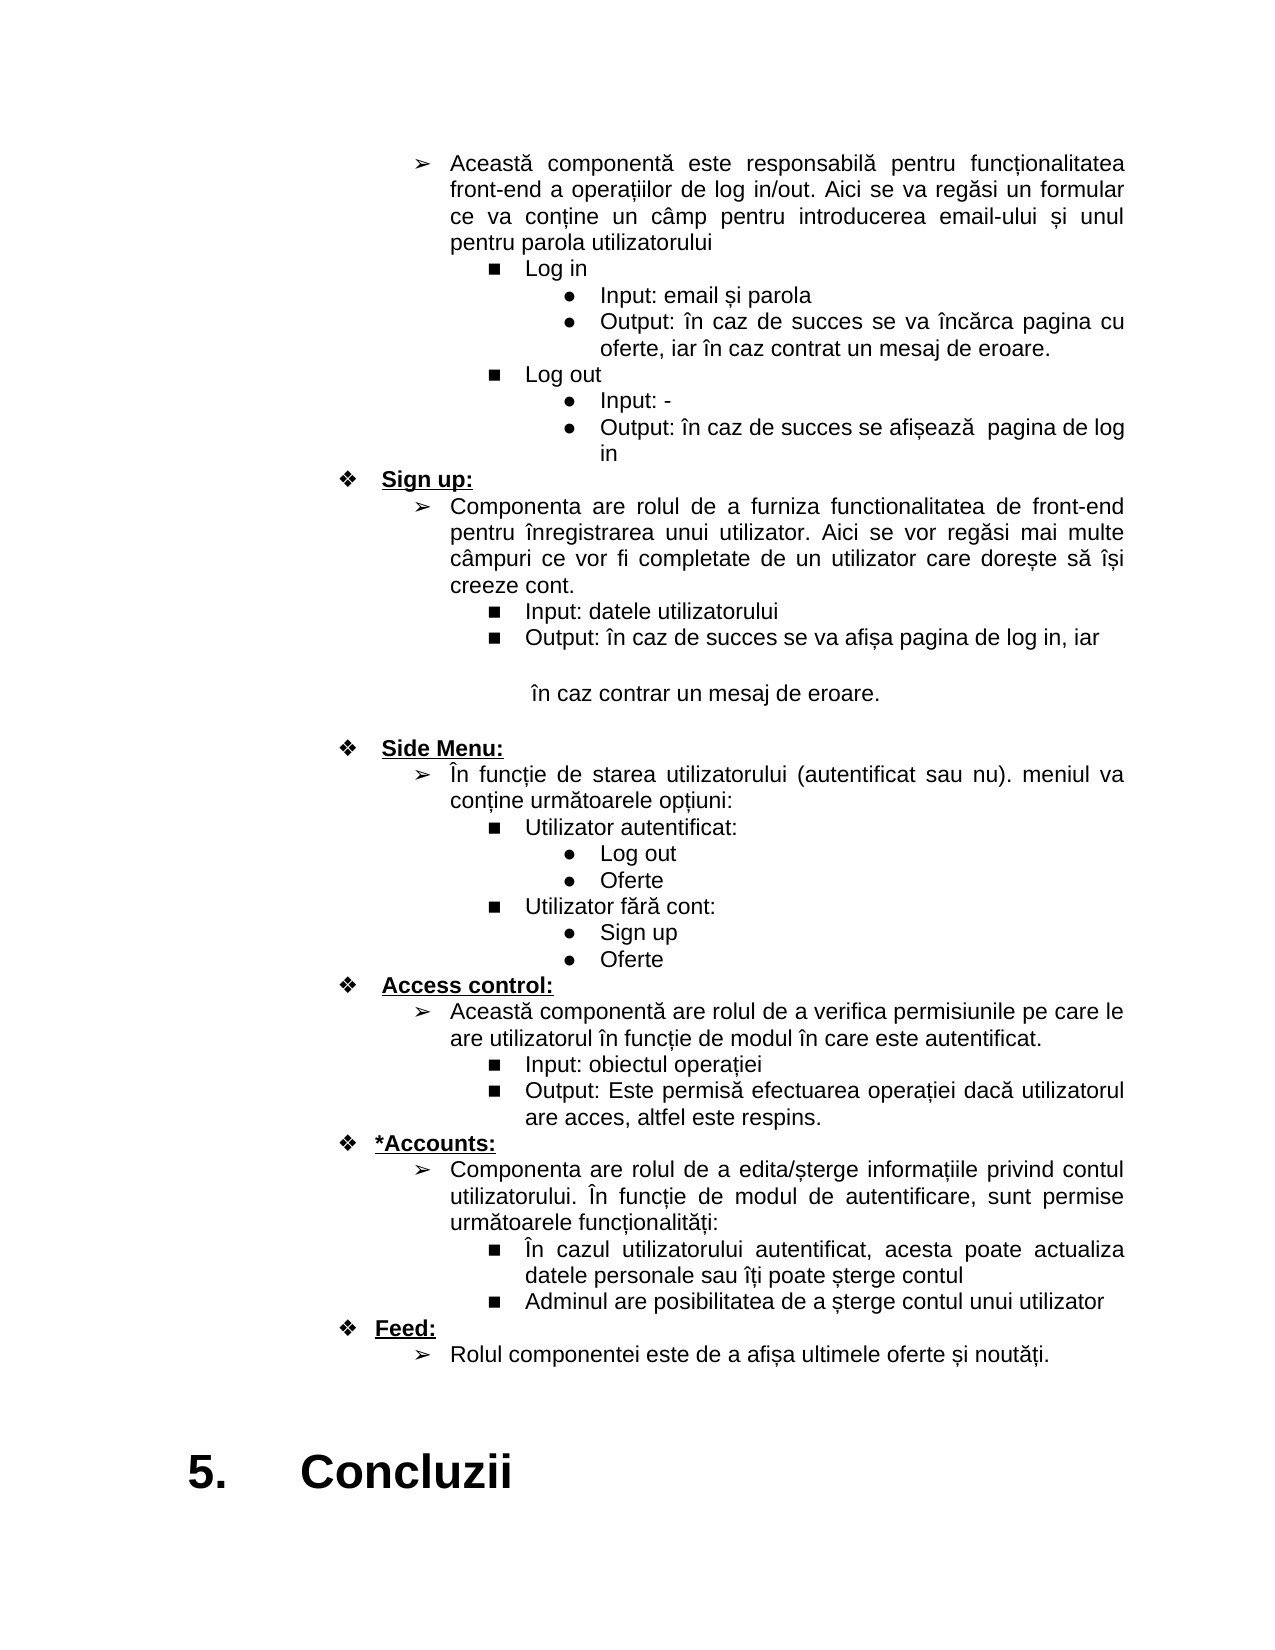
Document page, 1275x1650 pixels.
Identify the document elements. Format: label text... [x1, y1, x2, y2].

list Log out [562, 840, 1125, 867]
list În funcție de starea utilizatorului (autentificat sau nu). meniul va conține următoarele opțiuni: [412, 761, 1125, 814]
list Feed: [337, 1314, 1125, 1341]
list Access control: [337, 972, 1125, 998]
list Output: în caz de succes se va încărca pagina cu oferte, iar în caz contrat un mesaj de eroare. [562, 308, 1125, 361]
list Concluzii [187, 1444, 1125, 1499]
list Side Menu: [337, 735, 1125, 761]
list Componenta are rolul de a edita/șterge informațiile privind contul utilizatorului. În funcție de modul de autentificare, sunt permise următoarele funcționalități: [412, 1156, 1125, 1236]
list Sign up [562, 919, 1125, 946]
list *Accounts: [337, 1130, 1125, 1156]
list Output: în caz de succes se va afișa pagina de log in, iar [487, 624, 1125, 651]
list În cazul utilizatorului autentificat, acesta poate actualiza datele personale sau îți poate șterge contul [487, 1236, 1125, 1288]
list Input: datele utilizatorului [487, 598, 1125, 624]
list Adminul are posibilitatea de a șterge contul unui utilizator [487, 1288, 1125, 1314]
list Utilizator autentificat: [487, 814, 1125, 840]
list Input: - [562, 387, 1125, 413]
list Output: Este permisă efectuarea operației dacă utilizatorul are acces, altfel este respins. [487, 1077, 1125, 1130]
list Utilizator fără cont: [487, 893, 1125, 919]
list Output: în caz de succes se afișează pagina de log in [562, 413, 1125, 466]
list Input: obiectul operației [487, 1051, 1125, 1077]
list Log out [487, 361, 1125, 387]
list Această componentă are rolul de a verifica permisiunile pe care le are utilizatorul în funcție de modul în care este autentificat. [412, 998, 1125, 1051]
list Rolul componentei este de a afișa ultimele oferte și noutăți. [412, 1341, 1125, 1367]
list Input: email și parola [562, 282, 1125, 308]
list Sign up: [337, 466, 1125, 493]
list Această componentă este responsabilă pentru funcționalitatea front-end a operațiilor de log in/out. Aici se va regăsi un formular ce va conține un câmp pentru introducerea email-ului și unul pentru parola utilizatorului [412, 150, 1125, 255]
list Componenta are rolul de a furniza functionalitatea de front-end pentru înregistrarea unui utilizator. Aici se vor regăsi mai multe câmpuri ce vor fi completate de un utilizator care dorește să își creeze cont. [412, 493, 1125, 598]
list Oferte [562, 946, 1125, 972]
list Oferte [562, 867, 1125, 893]
list Log in [487, 255, 1125, 282]
text în caz contrar un mesaj de eroare. [450, 679, 1125, 706]
